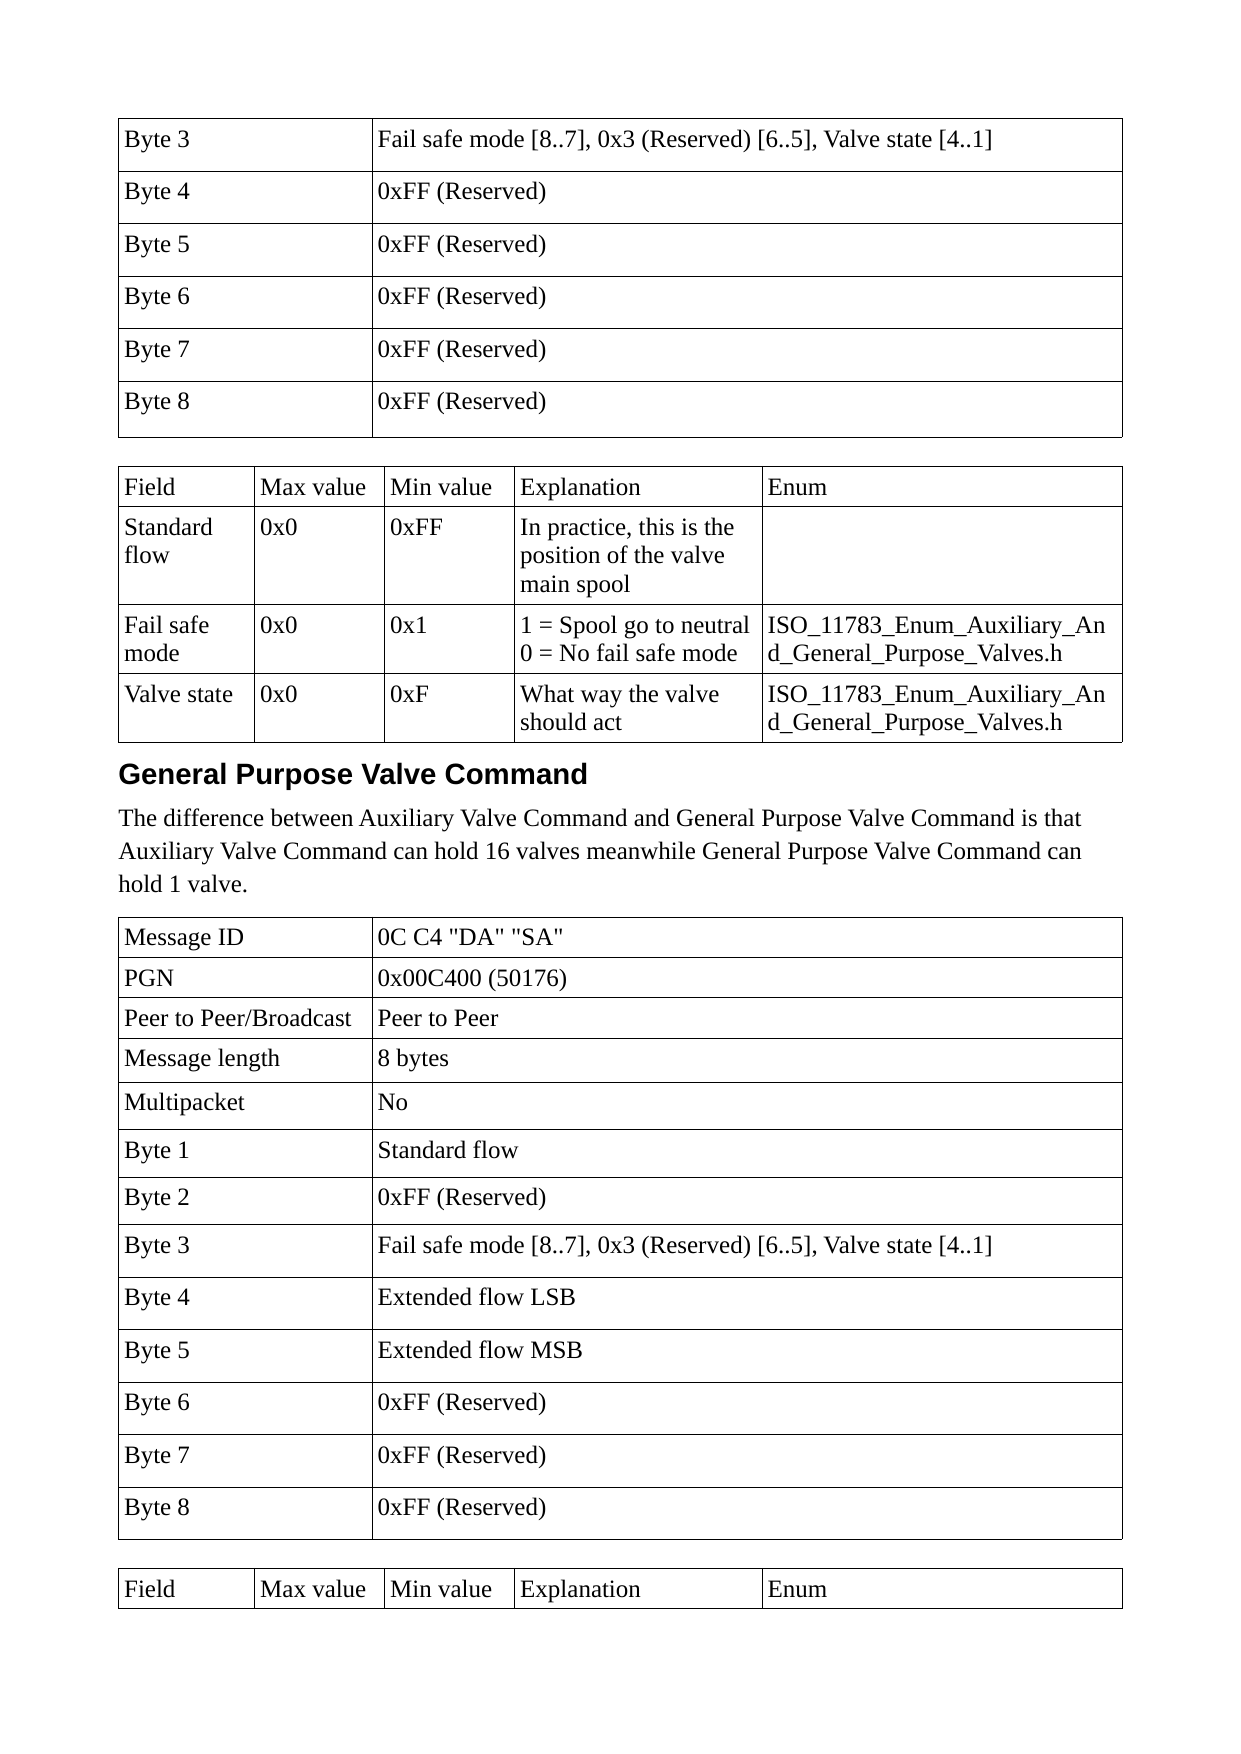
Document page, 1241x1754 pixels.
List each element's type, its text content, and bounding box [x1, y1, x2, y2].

table_cell 0xFF (Reserved) [373, 277, 1122, 328]
table_cell Byte 1 [119, 1130, 372, 1177]
table_cell 0xFF (Reserved) [373, 1488, 1122, 1539]
table_cell 0x0 [255, 674, 384, 742]
table_cell In practice, this is the position of the valve main spool [515, 507, 762, 604]
table_header Enum [763, 467, 1122, 506]
table_cell 0x1 [385, 605, 514, 673]
table_cell Byte 6 [119, 1383, 372, 1434]
table_header Enum [763, 1569, 1122, 1608]
table_cell Byte 3 [119, 1225, 372, 1277]
table_cell Fail safe mode [119, 605, 254, 673]
table_cell Byte 7 [119, 1435, 372, 1487]
table_cell 0x0 [255, 507, 384, 604]
table_cell 0xFF (Reserved) [373, 382, 1122, 437]
table_cell Byte 5 [119, 1330, 372, 1382]
table_cell 0xFF [385, 507, 514, 604]
table_cell 0x00C400 (50176) [373, 958, 1122, 997]
table_cell Byte 6 [119, 277, 372, 328]
table_header Max value [255, 1569, 384, 1608]
table_header Explanation [515, 467, 762, 506]
table_cell 0xFF (Reserved) [373, 224, 1122, 276]
table_cell 0xF [385, 674, 514, 742]
table_cell Fail safe mode [8..7], 0x3 (Reserved) [6..5], Valve state [4..1] [373, 1225, 1122, 1277]
table_header Explanation [515, 1569, 762, 1608]
table_cell Fail safe mode [8..7], 0x3 (Reserved) [6..5], Valve state [4..1] [373, 119, 1122, 171]
table_cell Message length [119, 1039, 372, 1082]
table_cell No [373, 1083, 1122, 1129]
table_header 0C C4 "DA" "SA" [373, 918, 1122, 957]
table_cell 0x0 [255, 605, 384, 673]
table_cell Extended flow MSB [373, 1330, 1122, 1382]
table_cell Byte 8 [119, 1488, 372, 1539]
table_cell 0xFF (Reserved) [373, 329, 1122, 381]
table_cell [763, 507, 1122, 604]
table_cell Byte 8 [119, 382, 372, 437]
table_cell What way the valve should act [515, 674, 762, 742]
table_header Min value [385, 467, 514, 506]
table_cell Byte 2 [119, 1178, 372, 1224]
table_cell 8 bytes [373, 1039, 1122, 1082]
table_cell ISO_11783_Enum_Auxiliary_And_General_Purpose_Valves.h [763, 605, 1122, 673]
table_cell ISO_11783_Enum_Auxiliary_And_General_Purpose_Valves.h [763, 674, 1122, 742]
table_header Max value [255, 467, 384, 506]
table_cell Byte 4 [119, 1278, 372, 1329]
table_cell Byte 7 [119, 329, 372, 381]
table_cell PGN [119, 958, 372, 997]
table_header Min value [385, 1569, 514, 1608]
table_cell Byte 4 [119, 172, 372, 223]
table_cell 1 = Spool go to neutral 0 = No fail safe mode [515, 605, 762, 673]
table_cell Extended flow LSB [373, 1278, 1122, 1329]
table_cell Byte 3 [119, 119, 372, 171]
table_header Field [119, 467, 254, 506]
table_cell Standard flow [373, 1130, 1122, 1177]
table_cell Peer to Peer [373, 998, 1122, 1037]
table_cell Valve state [119, 674, 254, 742]
table_cell Peer to Peer/Broadcast [119, 998, 372, 1037]
text The difference between Auxiliary Valve Command and General Purpose Valve Command is that Auxiliary Valve Command can hold 16 valves meanwhile General Purpose Valve Command can hold 1 valve. [118, 803, 1122, 898]
table_cell 0xFF (Reserved) [373, 1435, 1122, 1487]
table_header Field [119, 1569, 254, 1608]
table_cell 0xFF (Reserved) [373, 1178, 1122, 1224]
table_cell 0xFF (Reserved) [373, 172, 1122, 223]
table_cell Byte 5 [119, 224, 372, 276]
table_cell Standard flow [119, 507, 254, 604]
table_cell Multipacket [119, 1083, 372, 1129]
subtitle General Purpose Valve Command [118, 757, 1122, 790]
table_header Message ID [119, 918, 372, 957]
table_cell 0xFF (Reserved) [373, 1383, 1122, 1434]
